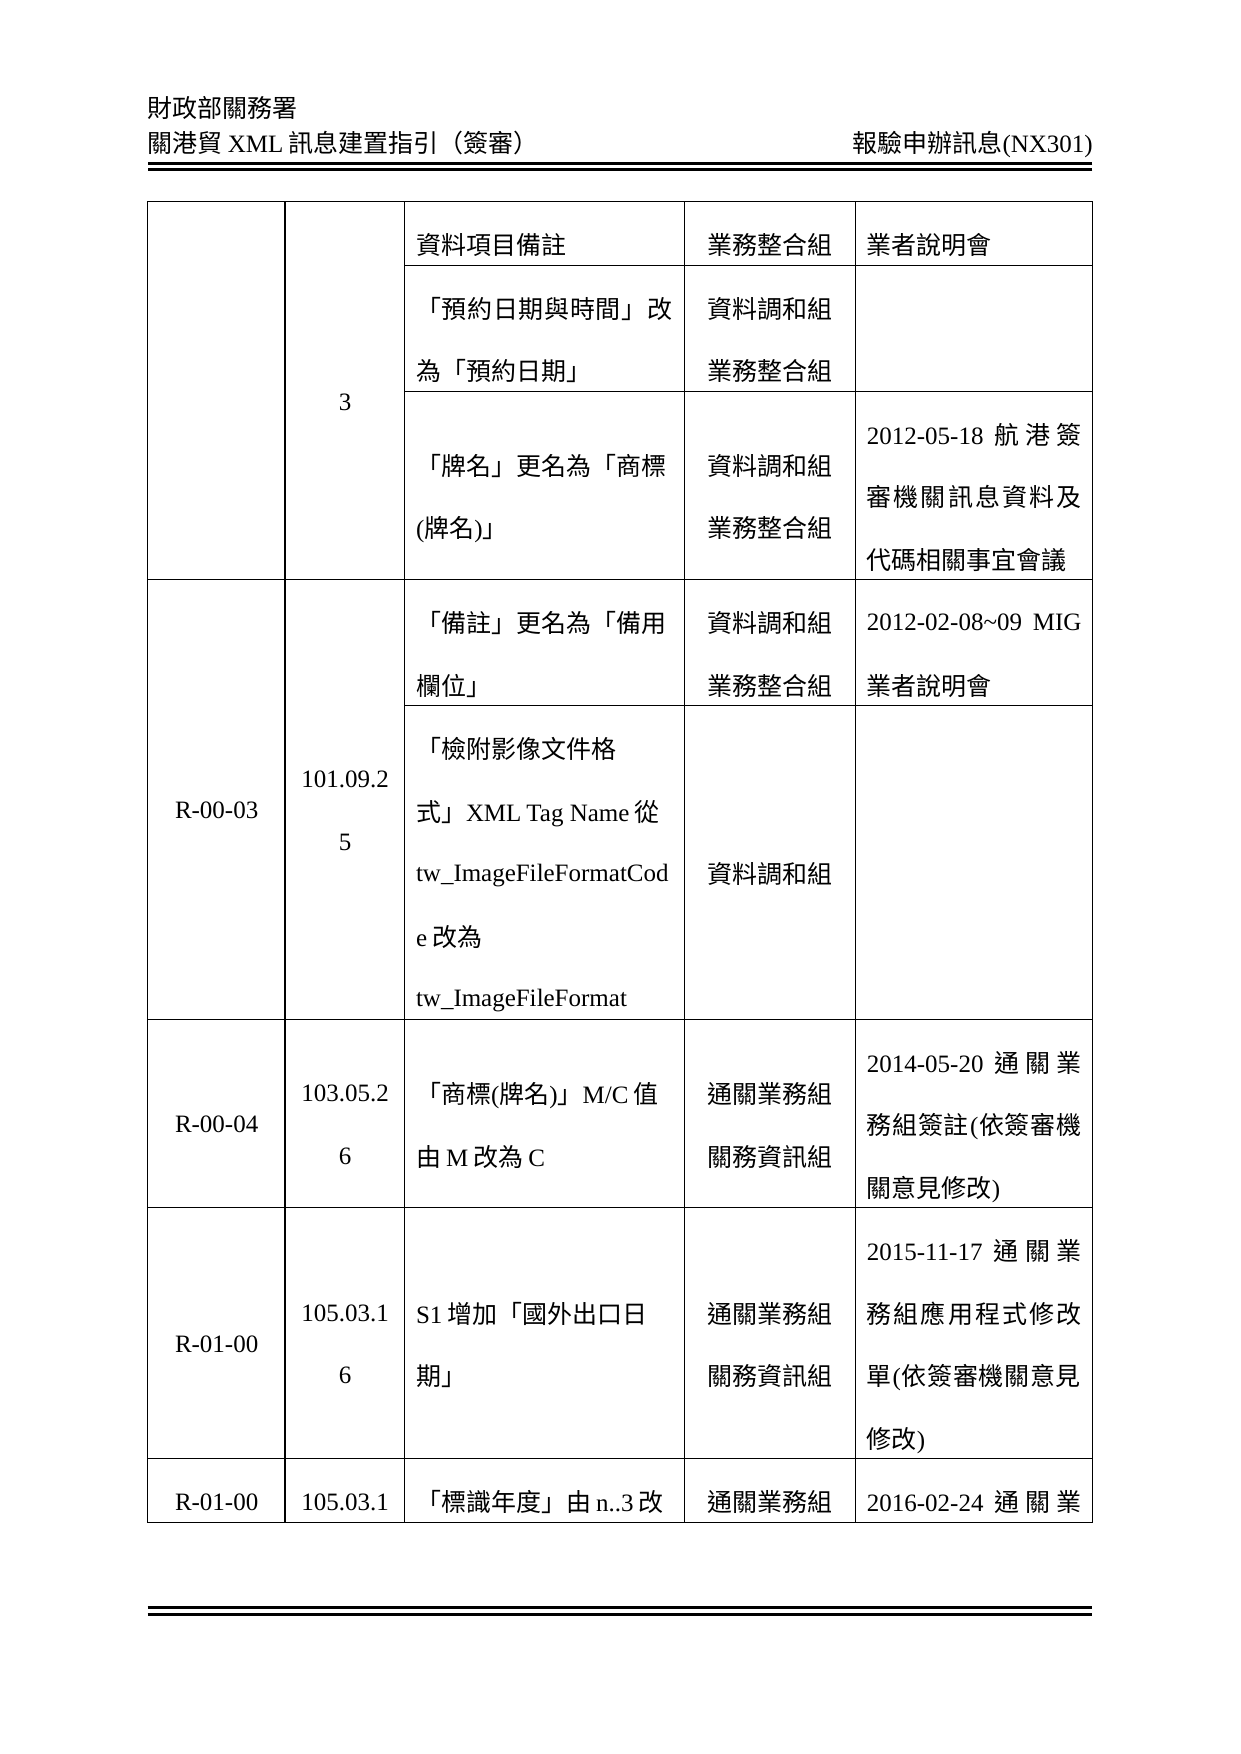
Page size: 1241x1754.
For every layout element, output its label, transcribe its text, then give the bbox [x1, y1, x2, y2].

table_cell 「標識年度」由n..3改 [405, 1459, 684, 1522]
table_cell 「檢附影像文件格式」XML Tag Name從tw_ImageFileFormatCode改為tw_ImageFileFormat [405, 706, 684, 1019]
table_cell 通關業務組 關務資訊組 [685, 1208, 855, 1458]
table_cell 資料調和組 業務整合組 [685, 580, 855, 705]
table_cell 101.09.25 [286, 580, 404, 1019]
table_cell 2012-05-18航港簽審機關訊息資料及代碼相關事宜會議 [856, 392, 1092, 579]
table_cell 「預約日期與時間」改為「預約日期」 [405, 266, 684, 391]
table_cell 「牌名」更名為「商標(牌名)」 [405, 392, 684, 579]
table_cell 資料調和組 業務整合組 [685, 266, 855, 391]
table_cell 「備註」更名為「備用欄位」 [405, 580, 684, 705]
table_cell 105.03.1 [286, 1459, 404, 1522]
table_cell 2015-11-17通關業務組應用程式修改單(依簽審機關意見修改) [856, 1208, 1092, 1458]
table_cell [148, 202, 284, 579]
table_cell 3 [286, 202, 404, 579]
table_cell 通關業務組 關務資訊組 [685, 1020, 855, 1207]
table_cell 資料調和組 [685, 706, 855, 1019]
table_cell R-00-03 [148, 580, 284, 1019]
table_cell 2012-02-08~09 MIG業者說明會 [856, 580, 1092, 705]
table_cell 「商標(牌名)」M/C值由M改為C [405, 1020, 684, 1207]
table_cell 105.03.16 [286, 1208, 404, 1458]
table_cell 業者說明會 [856, 202, 1092, 264]
table_cell S1增加「國外出口日期」 [405, 1208, 684, 1458]
table_cell 資料項目備註 [405, 202, 684, 264]
table_cell R-01-00 [148, 1208, 284, 1458]
table_cell 2016-02-24通關業 [856, 1459, 1092, 1522]
table_cell 103.05.26 [286, 1020, 404, 1207]
table_cell R-01-00 [148, 1459, 284, 1522]
table_cell R-00-04 [148, 1020, 284, 1207]
table_cell 資料調和組 業務整合組 [685, 392, 855, 579]
table_cell [856, 706, 1092, 1019]
table_cell 通關業務組 [685, 1459, 855, 1522]
table_cell 業務整合組 [685, 202, 855, 264]
table_cell [856, 266, 1092, 391]
table_cell 2014-05-20通關業務組簽註(依簽審機關意見修改) [856, 1020, 1092, 1207]
